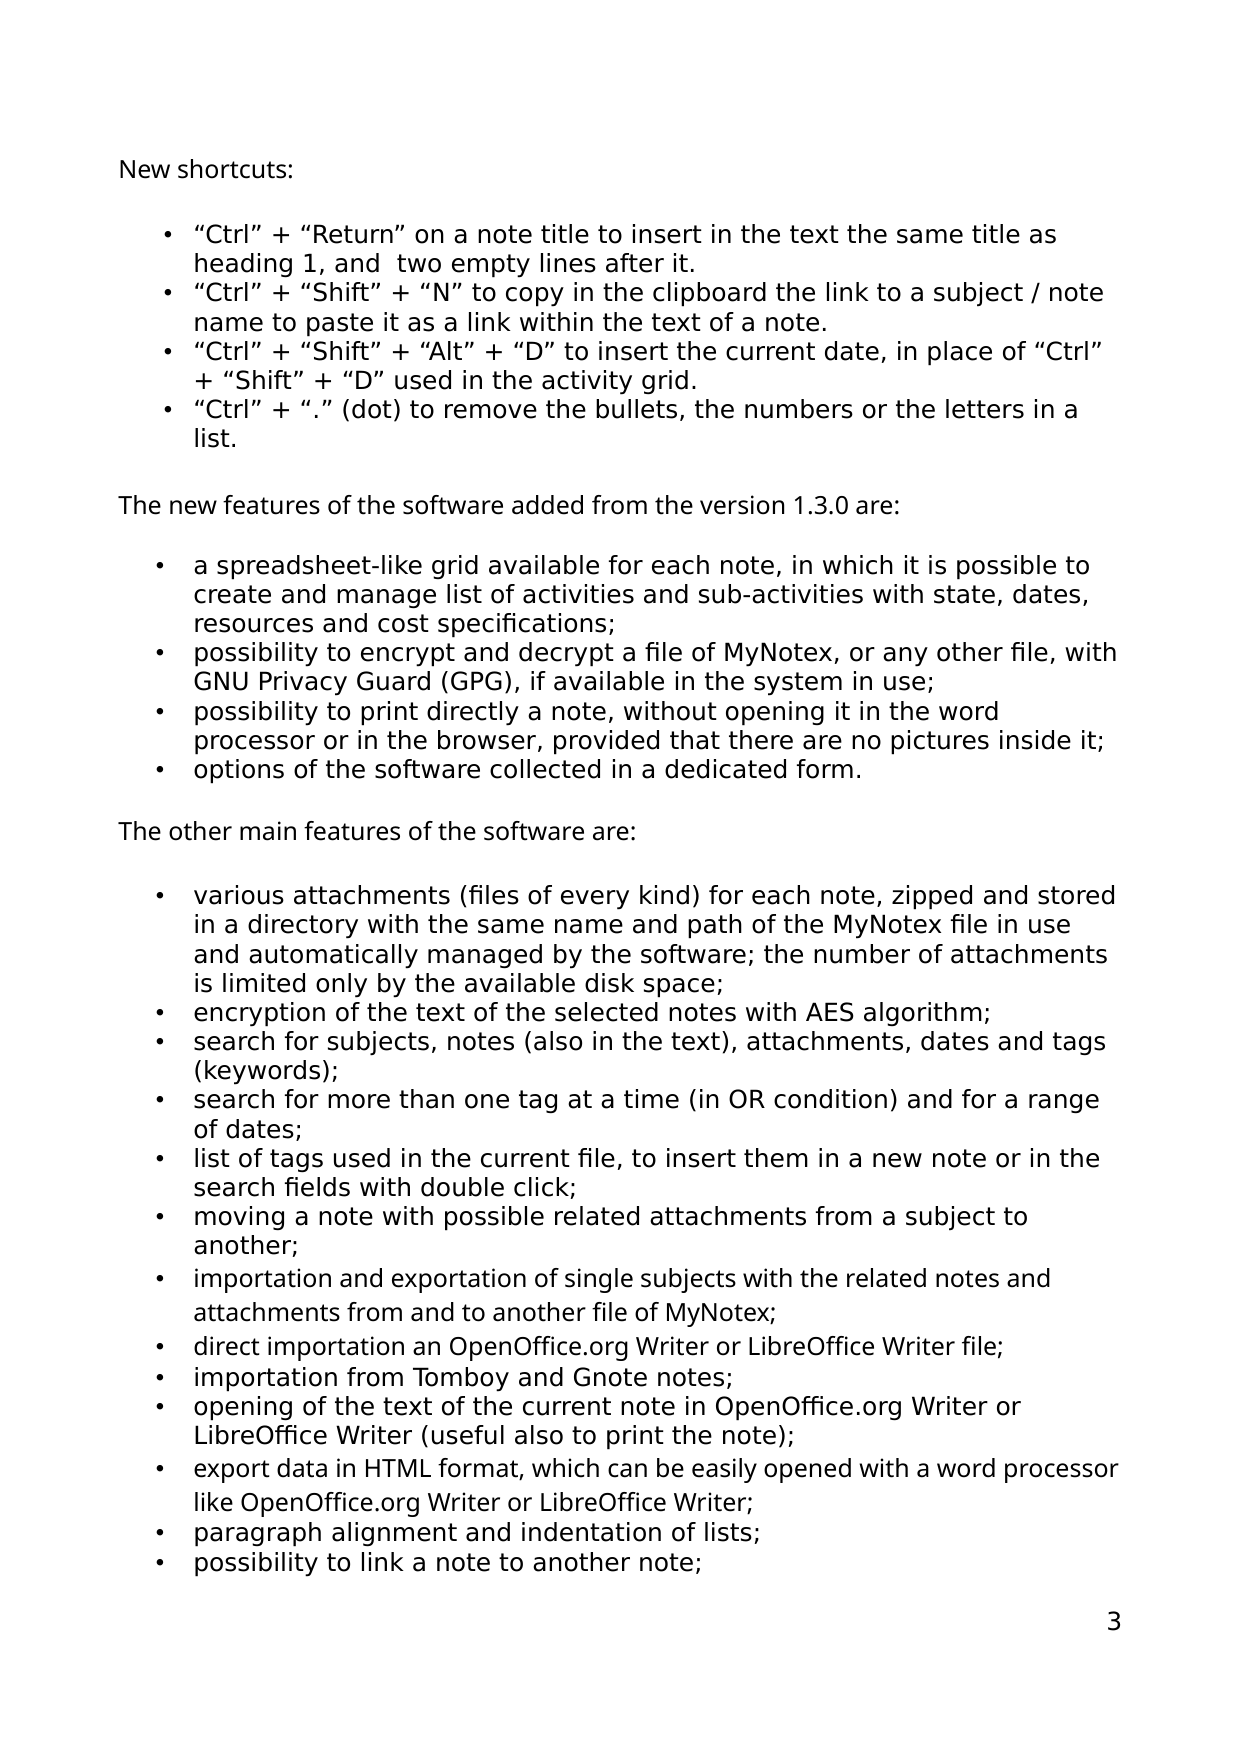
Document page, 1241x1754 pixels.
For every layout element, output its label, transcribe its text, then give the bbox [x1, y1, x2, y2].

list a spreadsheet-like grid available for each note, in which it is possible to create and manage list of activities and sub-activities with state, dates, resources and cost specifications; [156, 551, 1122, 638]
list “Ctrl” + “.” (dot) to remove the bullets, the numbers or the letters in a list. [164, 395, 1122, 454]
list options of the software collected in a dedicated form. [156, 755, 1122, 784]
text The new features of the software added from the version 1.3.0 are: [118, 488, 1122, 522]
list search for more than one tag at a time (in OR condition) and for a range of dates; [156, 1086, 1122, 1144]
list moving a note with possible related attachments from a subject to another; [156, 1202, 1122, 1261]
text The other main features of the software are: [118, 813, 1122, 847]
list possibility to link a note to another note; [156, 1548, 1122, 1577]
list “Ctrl” + “Return” on a note title to insert in the text the same title as heading 1, and two empty lines after it. [164, 220, 1122, 279]
list various attachments (files of every kind) for each note, zipped and stored in a directory with the same name and path of the MyNotex file in use and automatically managed by the software; the number of attachments is limited only by the available disk space; [156, 882, 1122, 998]
list importation and exportation of single subjects with the related notes and attachments from and to another file of MyNotex; [156, 1261, 1122, 1329]
list direct importation an OpenOffice.org Writer or LibreOffice Writer file; [156, 1329, 1122, 1363]
text New shortcuts: [118, 152, 1122, 186]
list possibility to encrypt and decrypt a file of MyNotex, or any other file, with GNU Privacy Guard (GPG), if available in the system in use; [156, 638, 1122, 697]
list “Ctrl” + “Shift” + “Alt” + “D” to insert the current date, in place of “Ctrl” + “Shift” + “D” used in the activity grid. [164, 337, 1122, 395]
list possibility to print directly a note, without opening it in the word processor or in the browser, provided that there are no pictures inside it; [156, 697, 1122, 755]
list search for subjects, notes (also in the text), attachments, dates and tags (keywords); [156, 1027, 1122, 1086]
list “Ctrl” + “Shift” + “N” to copy in the clipboard the link to a subject / note name to paste it as a link within the text of a note. [164, 279, 1122, 337]
list list of tags used in the current file, to insert them in a new note or in the search fields with double click; [156, 1144, 1122, 1202]
list export data in HTML format, which can be easily opened with a word processor like OpenOffice.org Writer or LibreOffice Writer; [156, 1450, 1122, 1518]
list paragraph alignment and indentation of lists; [156, 1518, 1122, 1548]
list opening of the text of the current note in OpenOffice.org Writer or LibreOffice Writer (useful also to print the note); [156, 1392, 1122, 1450]
list importation from Tomboy and Gnote notes; [156, 1363, 1122, 1392]
list encryption of the text of the selected notes with AES algorithm; [156, 998, 1122, 1027]
